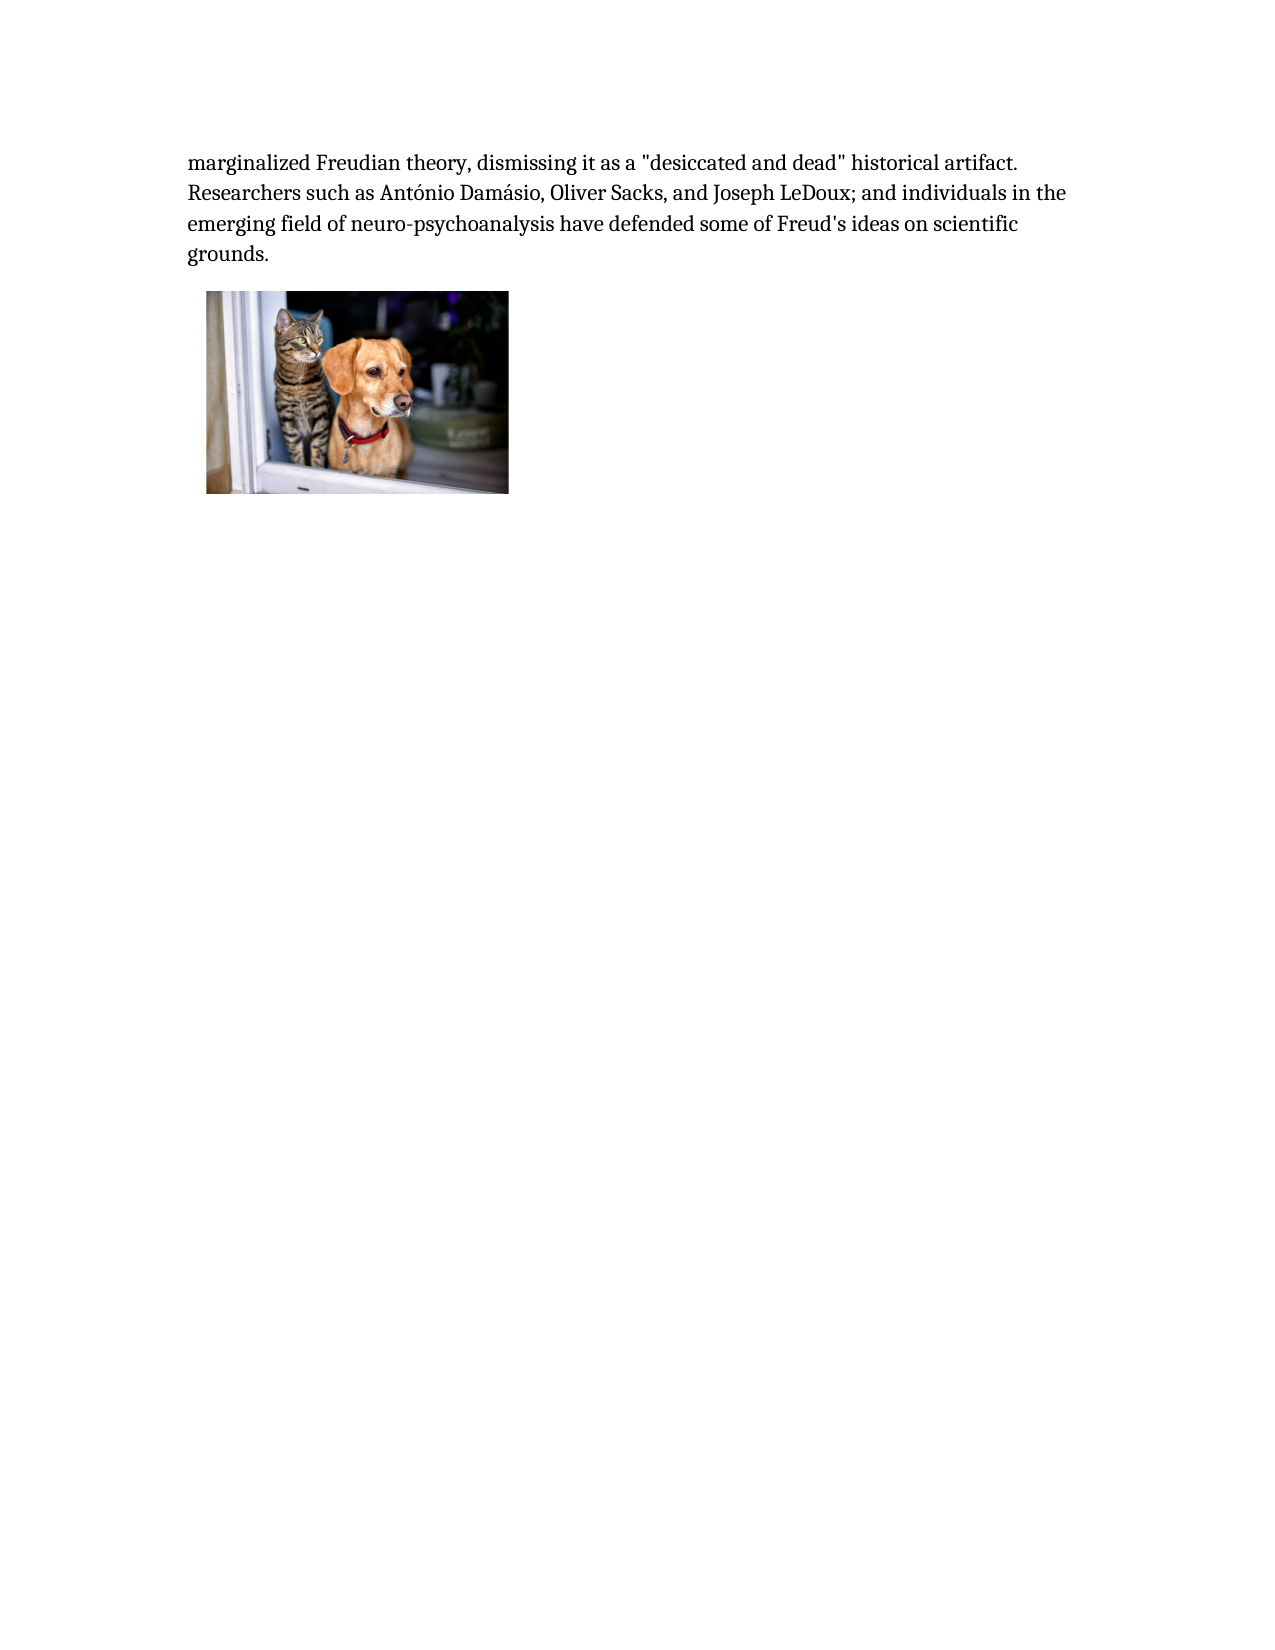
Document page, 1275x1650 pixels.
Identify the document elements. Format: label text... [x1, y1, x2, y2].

text marginalized Freudian theory, dismissing it as a "desiccated and dead" historical artifact. Researchers such as António Damásio, Oliver Sacks, and Joseph LeDoux; and individuals in the emerging field of neuro-psychoanalysis have defended some of Freud's ideas on scientific grounds. [187, 150, 1087, 267]
picture [206, 291, 509, 494]
